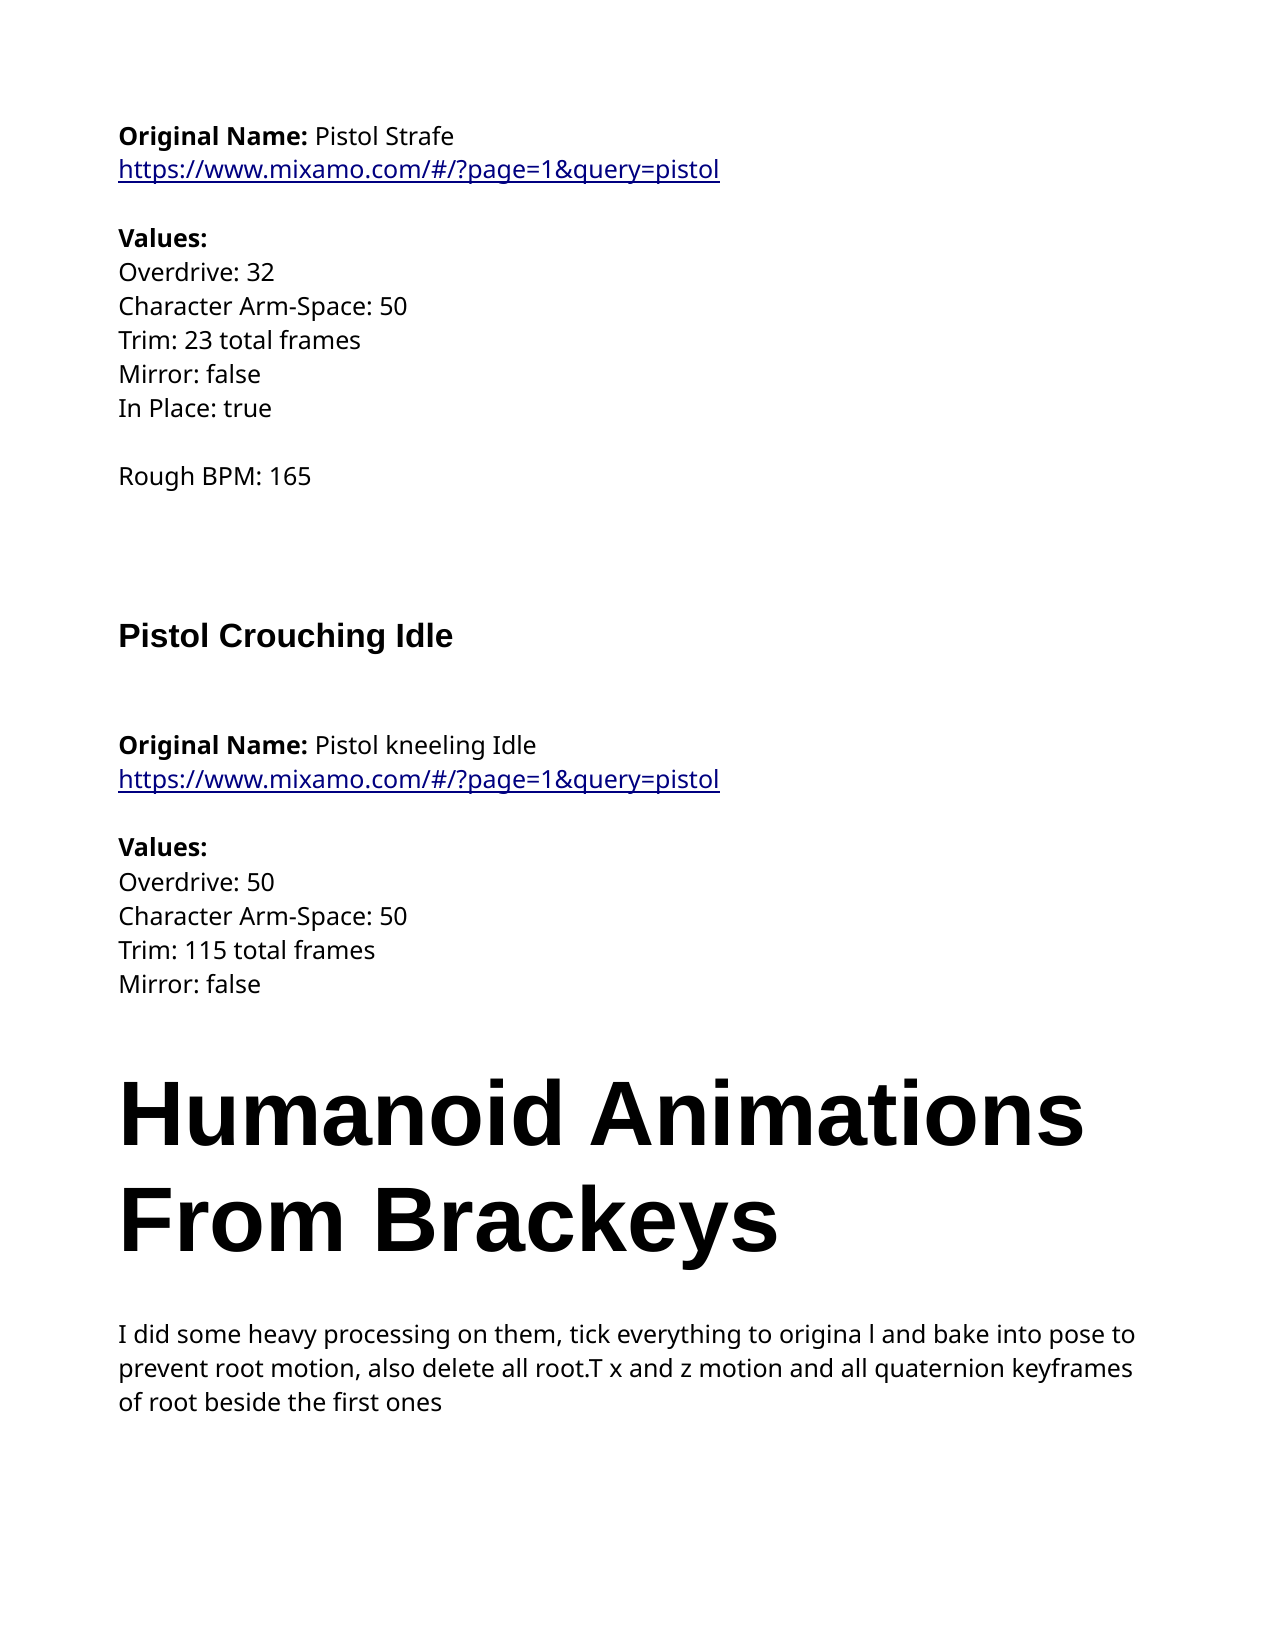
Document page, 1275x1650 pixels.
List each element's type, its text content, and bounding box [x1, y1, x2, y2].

text I did some heavy processing on them, tick everything to origina l and bake into pose to prevent root motion, also delete all root.T x and z motion and all quaternion keyframes of root beside the first ones [118, 1317, 1157, 1419]
text Mirror: false [118, 966, 1157, 1000]
text Original Name: Pistol kneeling Idle [118, 728, 1157, 762]
text Rough BPM: 165 [118, 459, 1157, 493]
text Trim: 23 total frames [118, 322, 1157, 357]
text https://www.mixamo.com/#/?page=1&query=pistol [118, 762, 1157, 796]
text Overdrive: 32 [118, 254, 1157, 288]
text In Place: true [118, 391, 1157, 425]
subtitle Humanoid Animations From Brackeys [118, 1059, 1157, 1270]
text Values: [118, 830, 1157, 864]
text https://www.mixamo.com/#/?page=1&query=pistol [118, 152, 1157, 186]
text Values: [118, 220, 1157, 254]
text Mirror: false [118, 357, 1157, 391]
text Trim: 115 total frames [118, 932, 1157, 966]
text Character Arm-Space: 50 [118, 288, 1157, 322]
subtitle Pistol Crouching Idle [118, 616, 1157, 654]
text Character Arm-Space: 50 [118, 898, 1157, 932]
text Original Name: Pistol Strafe [118, 118, 1157, 152]
text Overdrive: 50 [118, 864, 1157, 898]
